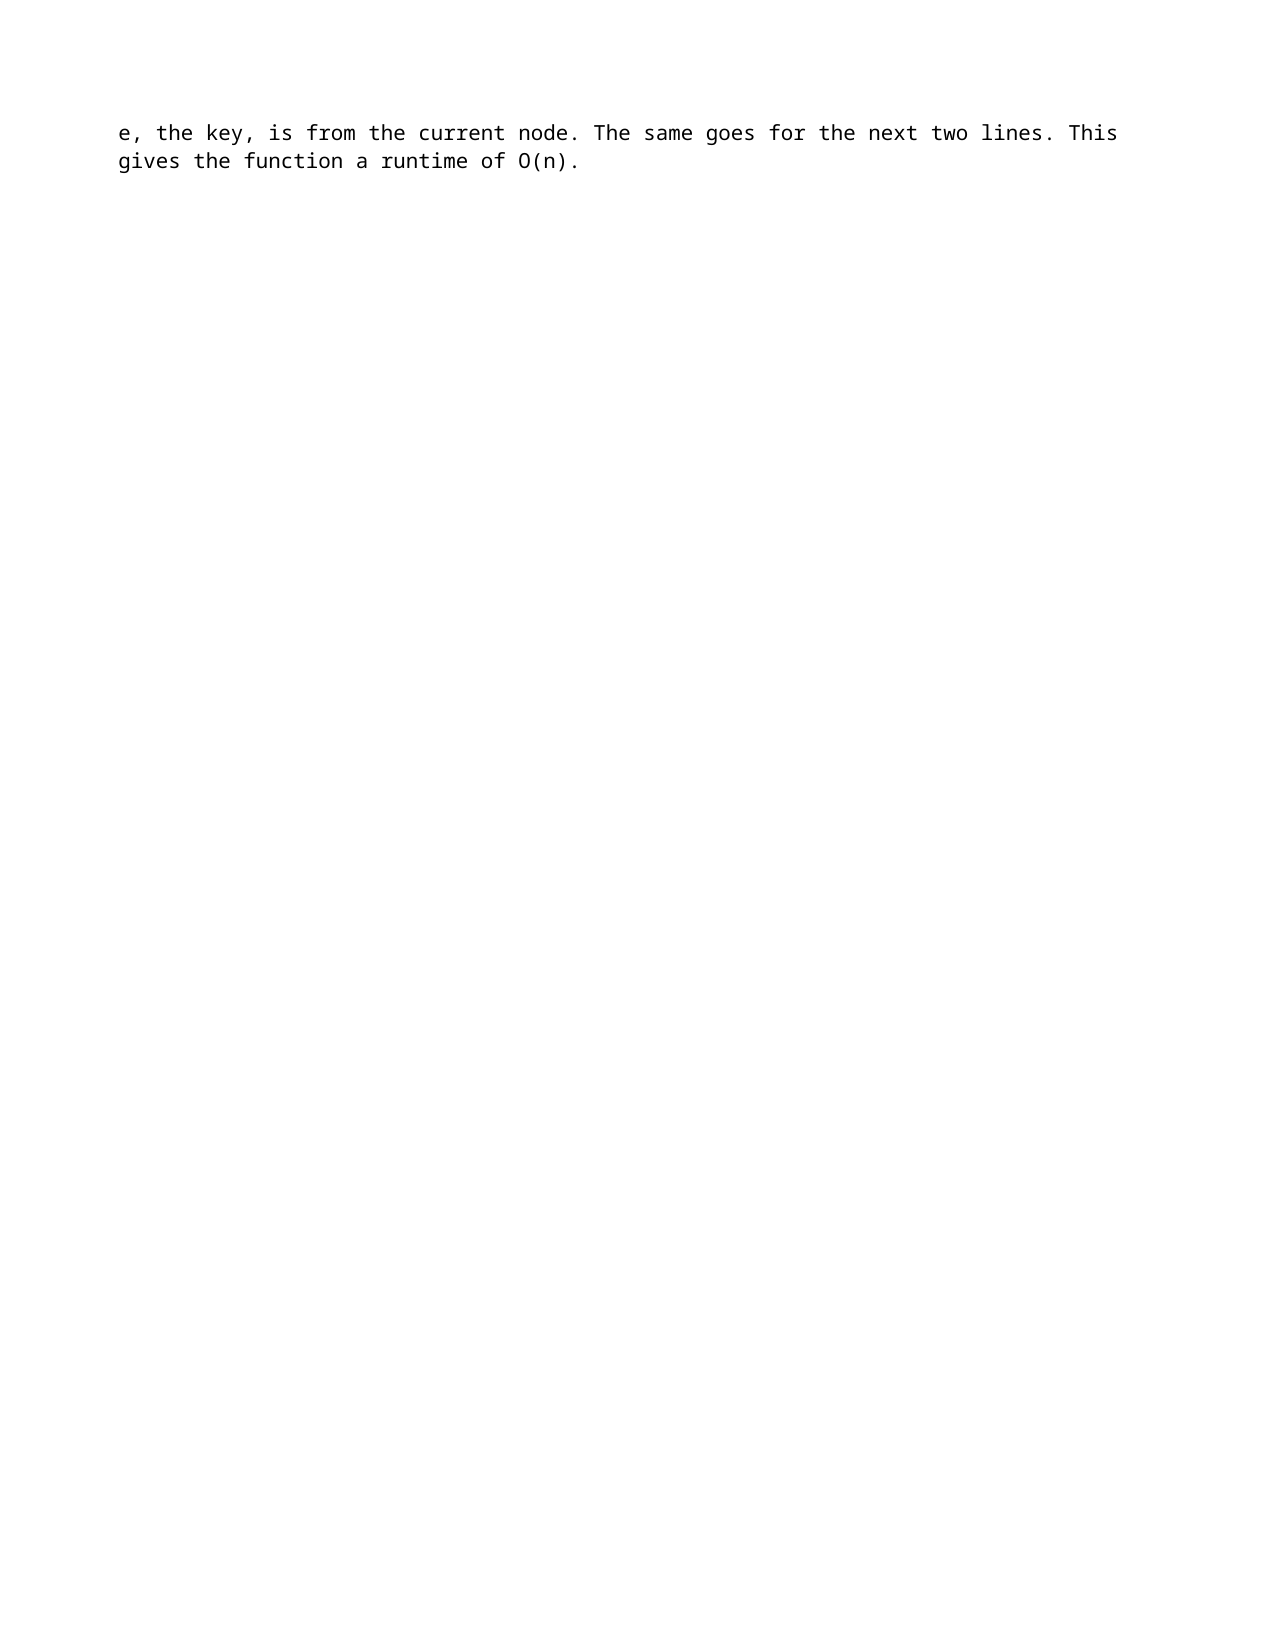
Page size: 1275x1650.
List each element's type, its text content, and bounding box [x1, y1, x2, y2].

text e, the key, is from the current node. The same goes for the next two lines. This gives the function a runtime of O(n). [118, 118, 1157, 175]
